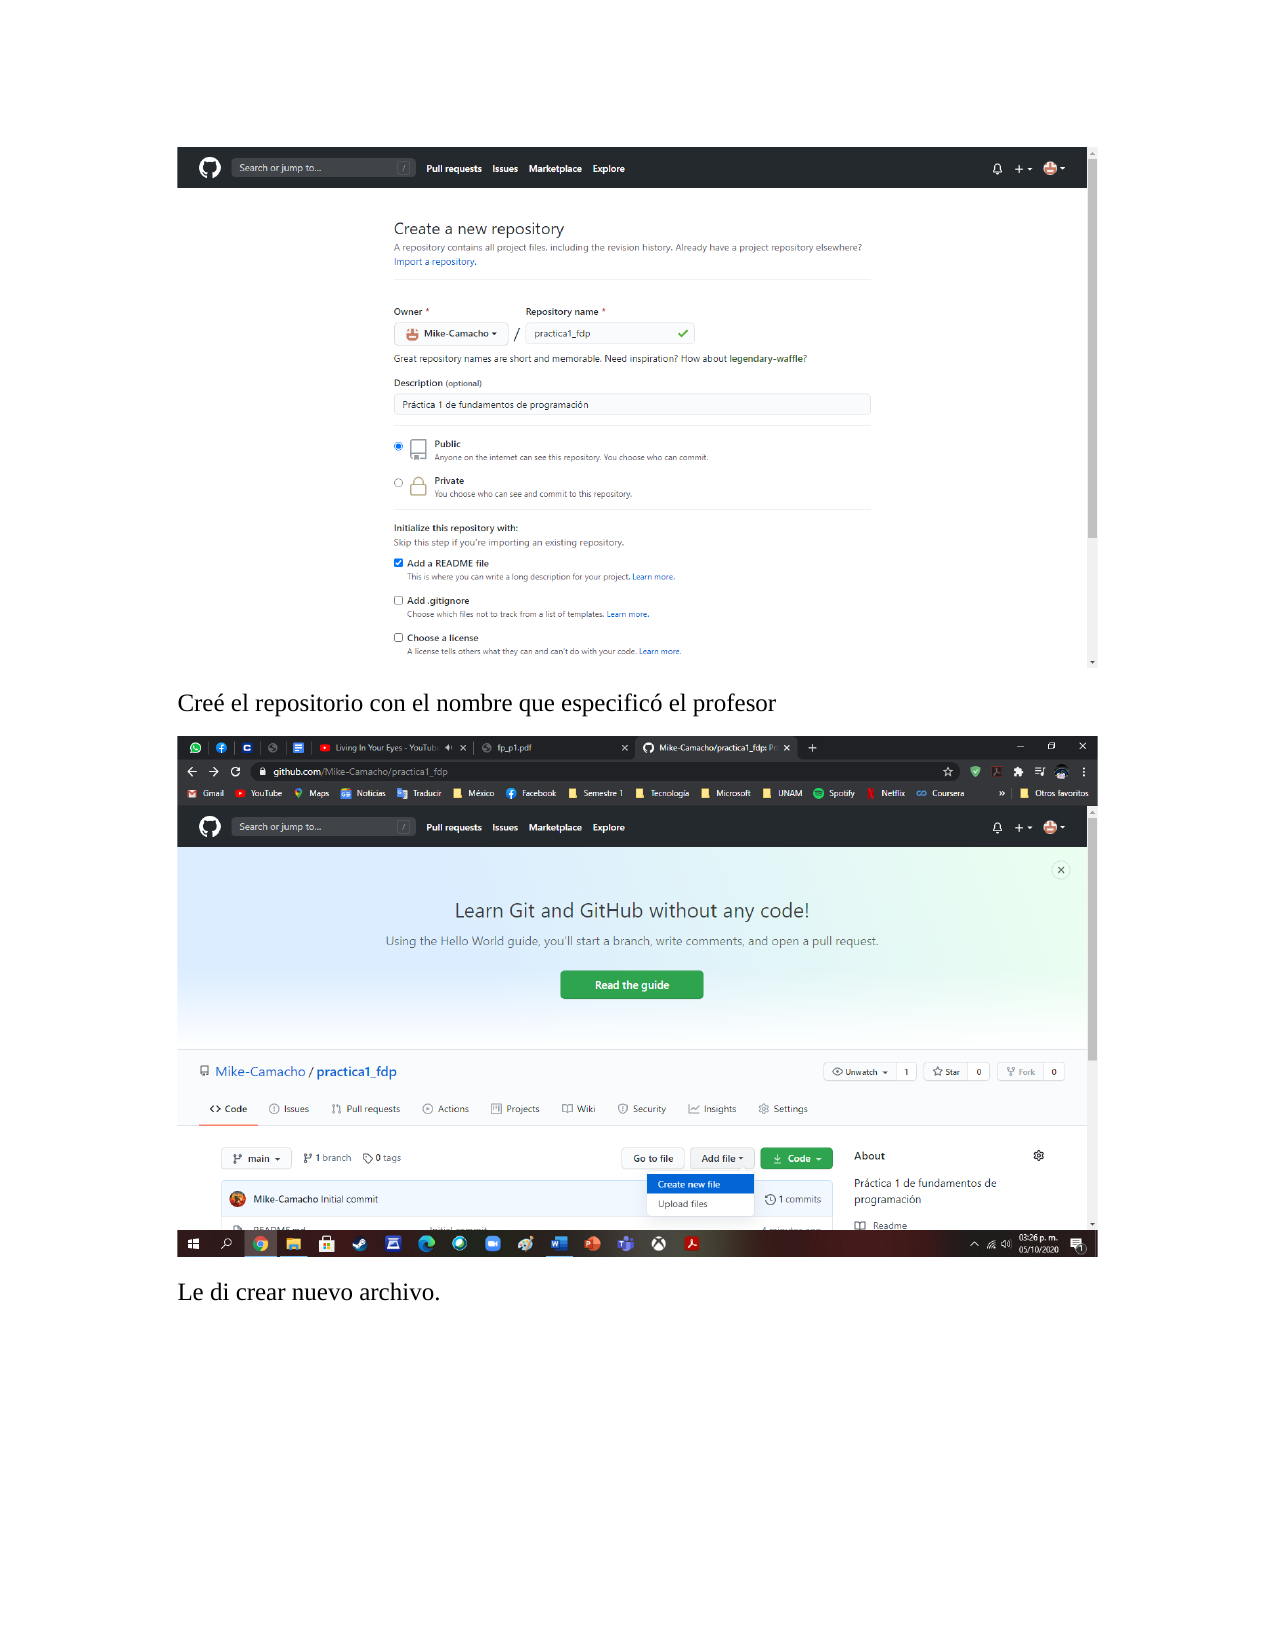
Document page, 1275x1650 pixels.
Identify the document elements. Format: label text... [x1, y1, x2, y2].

text Creé el repositorio con el nombre que especificó el profesor [177, 688, 1098, 717]
picture [177, 147, 1098, 668]
picture [177, 736, 1098, 1257]
text Le di crear nuevo archivo. [177, 1277, 1098, 1306]
